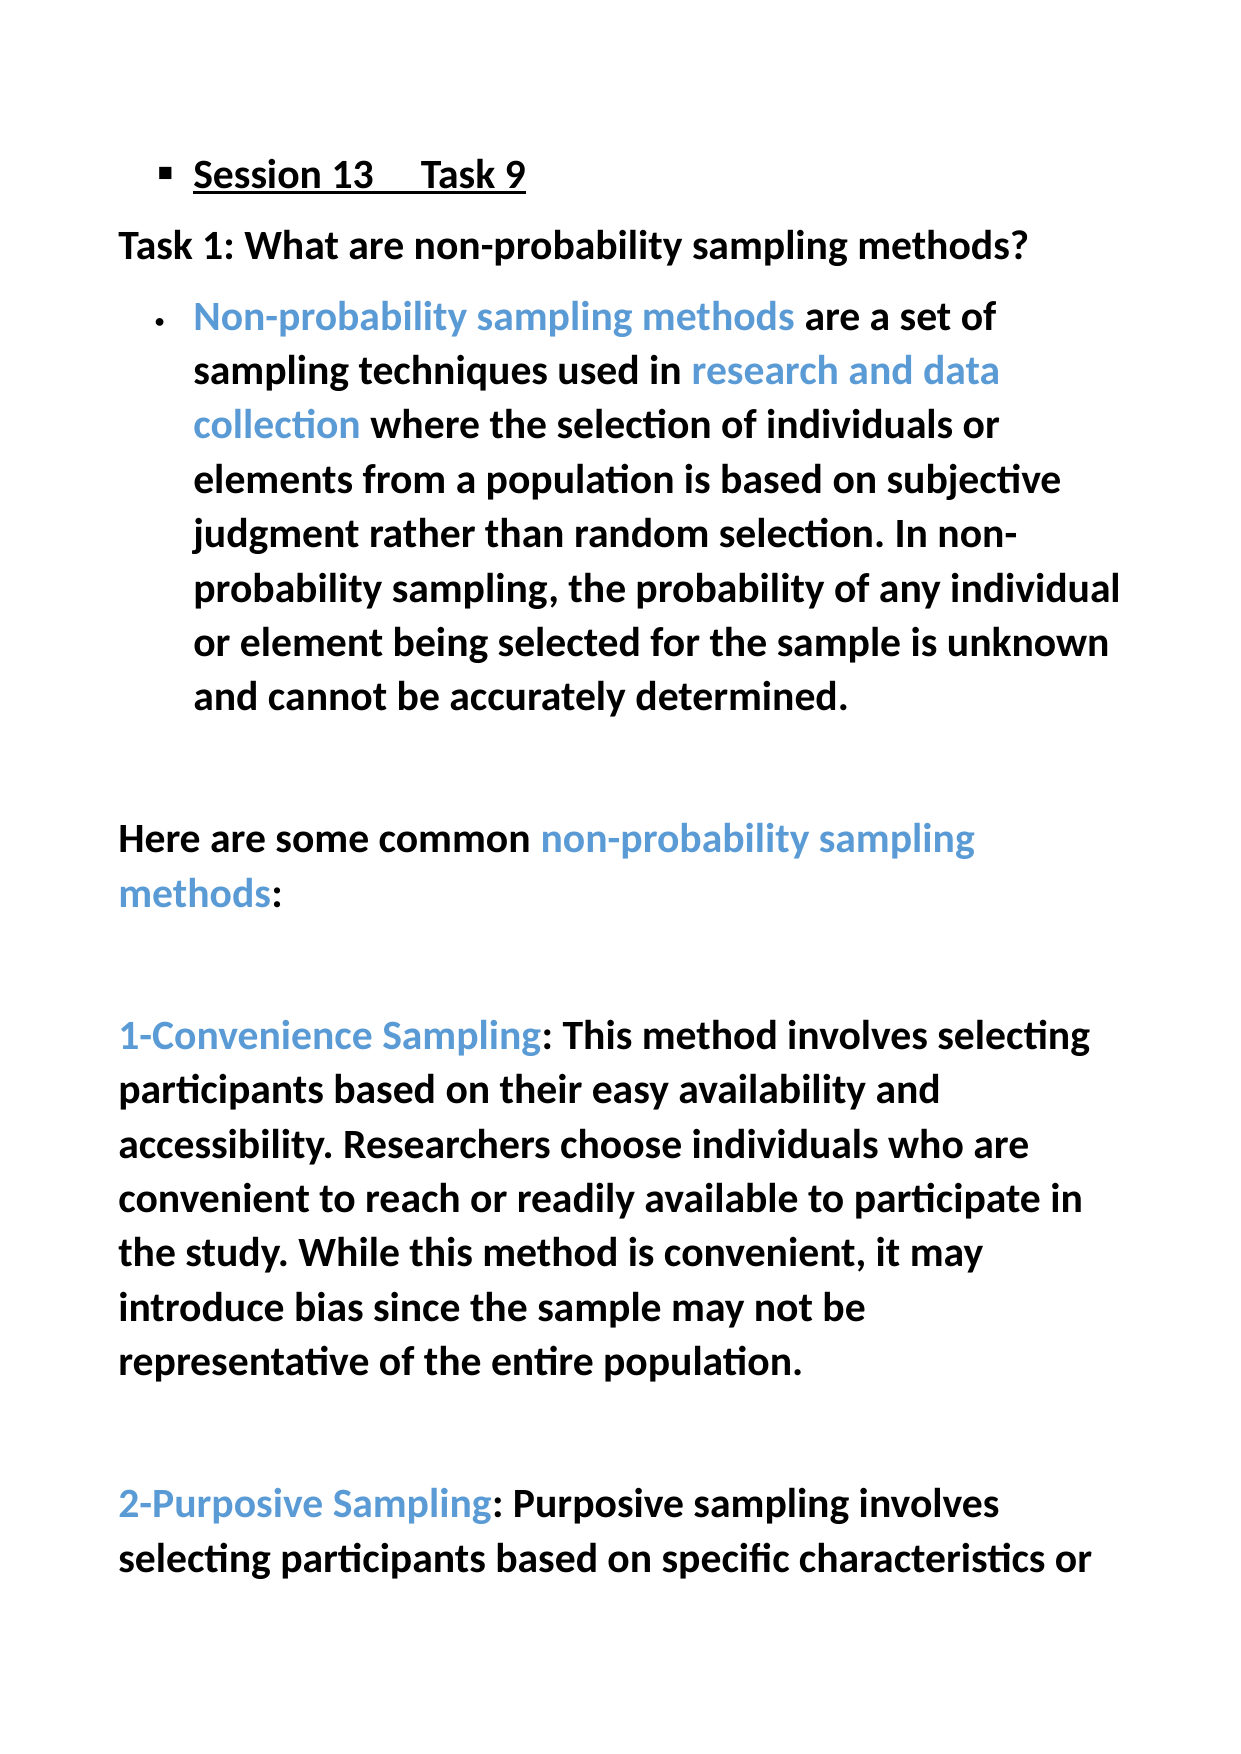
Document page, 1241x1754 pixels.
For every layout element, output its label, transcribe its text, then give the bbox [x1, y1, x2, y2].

list Session 13 Task 9 [156, 148, 1122, 198]
list Non-probability sampling methods are a set of sampling techniques used in research and data collection where the selection of individuals or elements from a population is based on subjective judgment rather than random selection. In non-probability sampling, the probability of any individual or element being selected for the sample is unknown and cannot be accurately determined. [156, 290, 1122, 721]
text 1-Convenience Sampling: This method involves selecting participants based on their easy availability and accessibility. Researchers choose individuals who are convenient to reach or readily available to participate in the study. While this method is convenient, it may introduce bias since the sample may not be representative of the entire population. [118, 1009, 1122, 1386]
text Task 1: What are non-probability sampling methods? [118, 219, 1122, 269]
text Here are some common non-probability sampling methods: [118, 812, 1122, 918]
text 2-Purposive Sampling: Purposive sampling involves selecting participants based on specific characteristics or [118, 1477, 1122, 1582]
